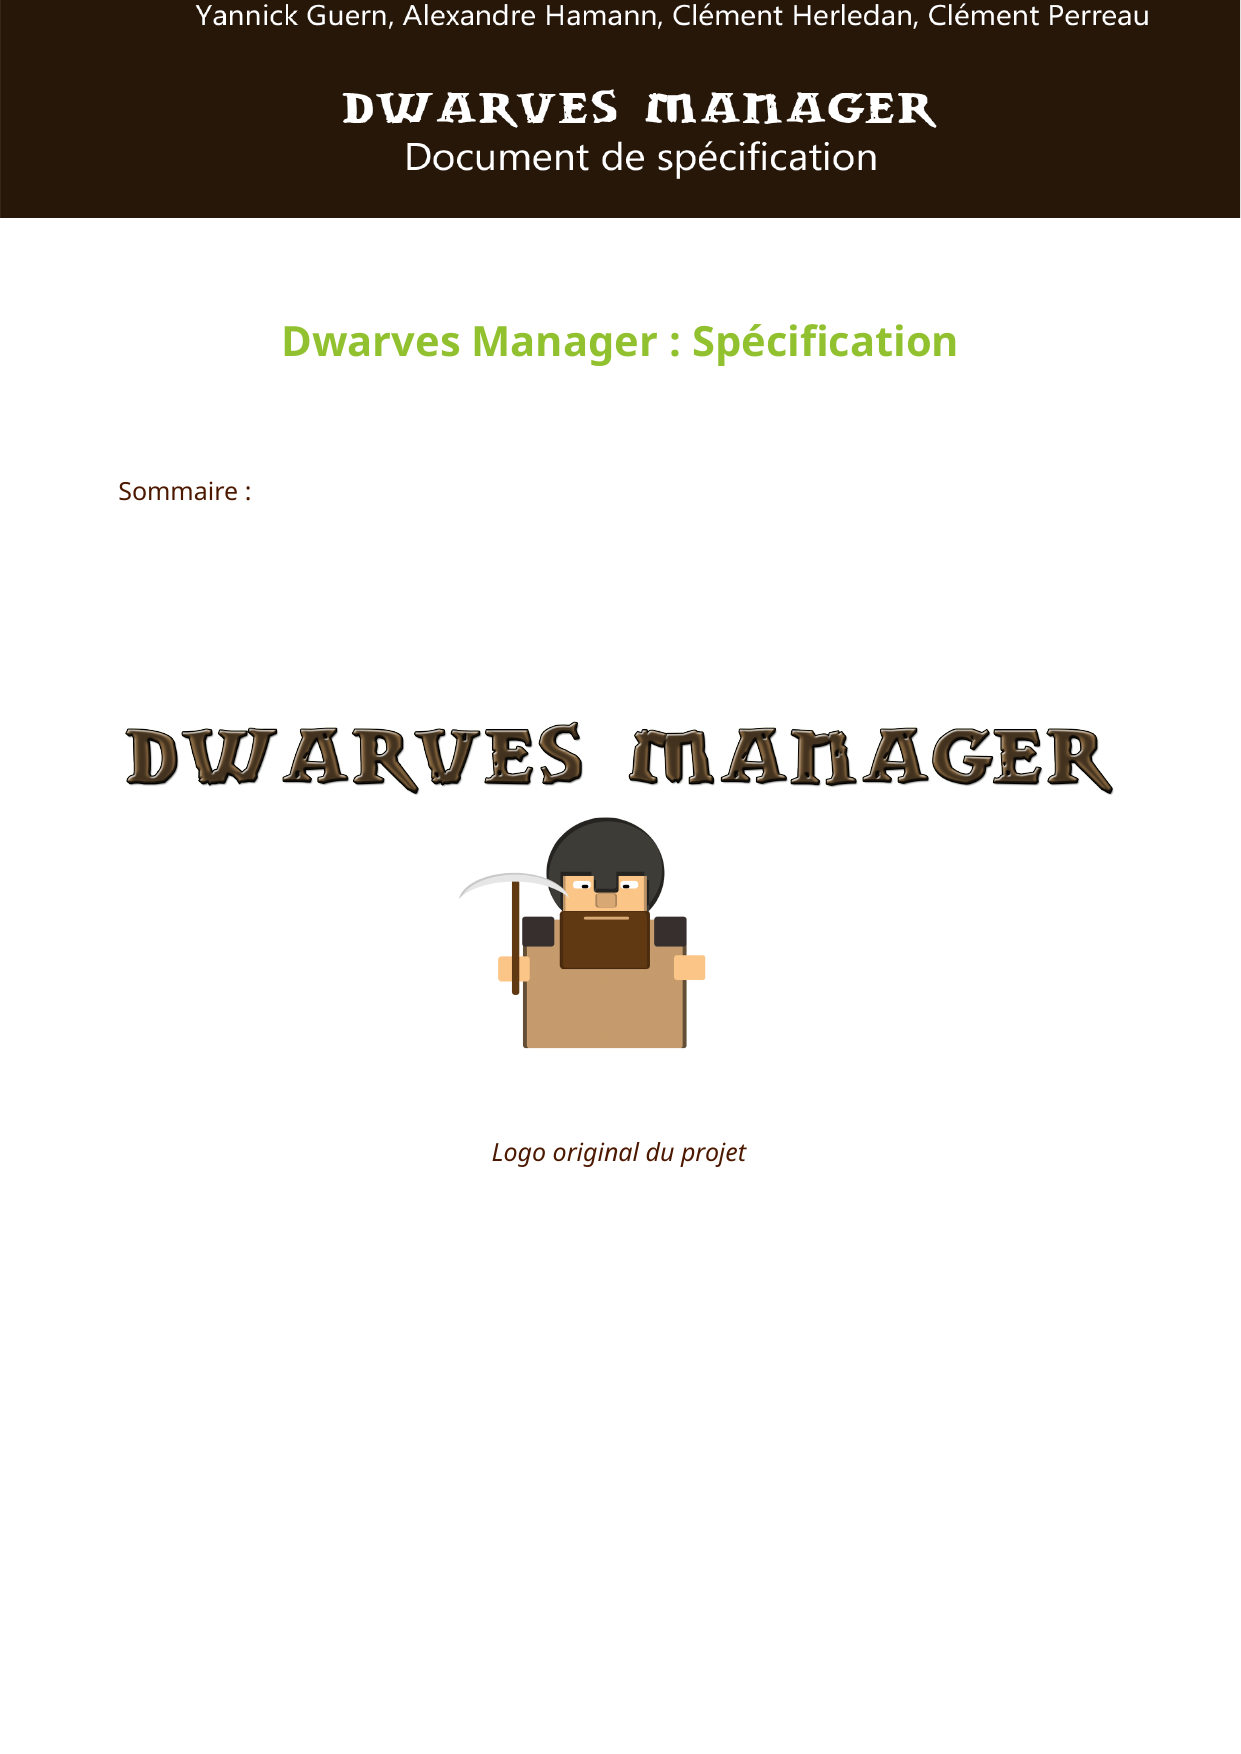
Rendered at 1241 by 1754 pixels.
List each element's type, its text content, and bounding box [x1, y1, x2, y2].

picture [0, 0, 1241, 218]
subtitle Dwarves Manager : Spécification [118, 312, 1122, 368]
text Sommaire : [118, 474, 1122, 508]
text Logo original du projet [118, 1134, 1122, 1168]
picture [118, 686, 1123, 1088]
